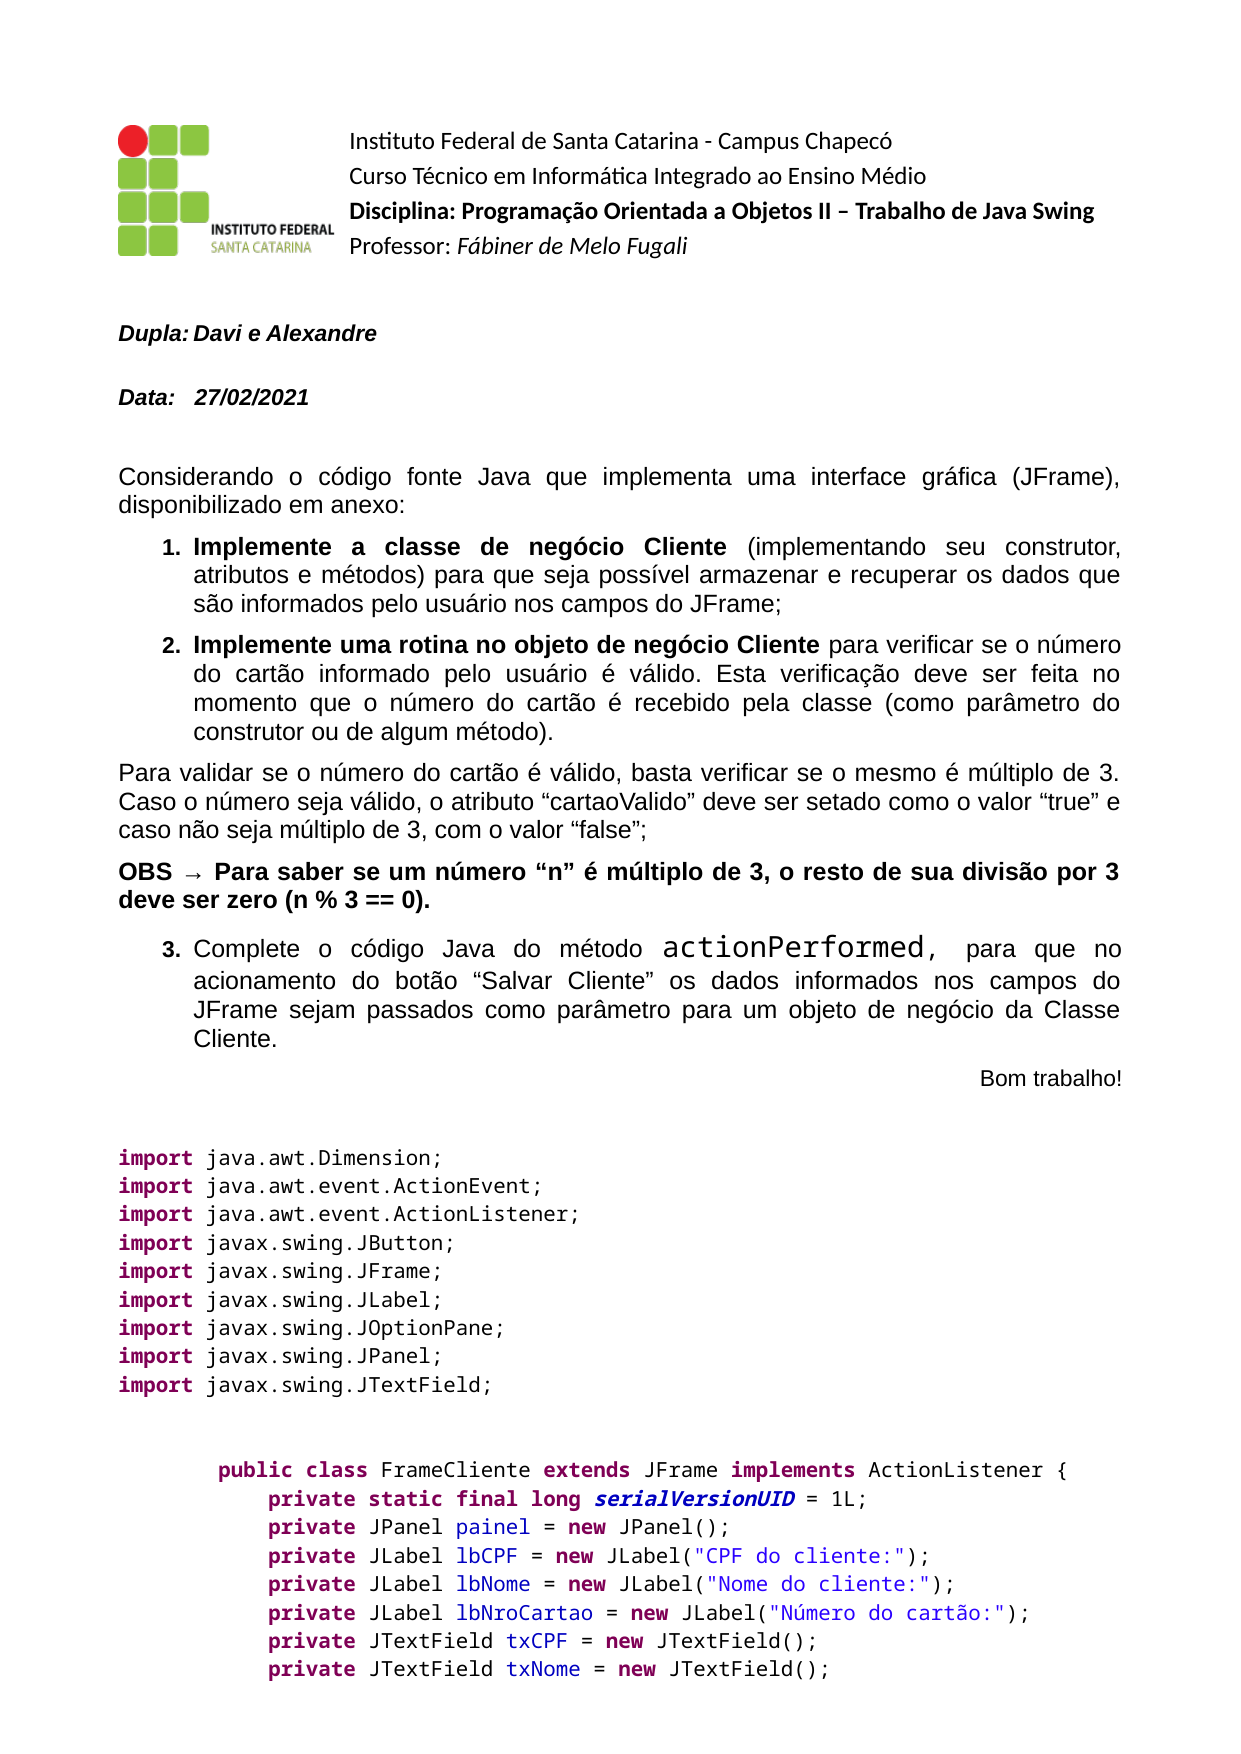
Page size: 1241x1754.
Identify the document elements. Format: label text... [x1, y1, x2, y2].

text import java.awt.Dimension; [118, 1143, 1122, 1171]
text Para validar se o número do cartão é válido, basta verificar se o mesmo é múltiplo de 3. Caso o número seja válido, o atributo “cartaoValido” deve ser setado como o valor “true” e caso não seja múltiplo de 3, com o valor “false”; [118, 758, 1122, 844]
text Considerando o código fonte Java que implementa uma interface gráfica (JFrame), disponibilizado em anexo: [118, 461, 1122, 519]
list Complete o código Java do método actionPerformed, para que no acionamento do botão “Salvar Cliente” os dados informados nos campos do JFrame sejam passados como parâmetro para um objeto de negócio da Classe Cliente. [156, 926, 1122, 1052]
text import javax.swing.JLabel; [118, 1285, 1122, 1313]
text import javax.swing.JOptionPane; [118, 1313, 1122, 1342]
table_header [118, 148, 128, 159]
subtitle Data: 27/02/2021 [118, 384, 1122, 410]
text private JTextField txNome = new JTextField(); [118, 1654, 1122, 1683]
text import javax.swing.JTextField; [118, 1370, 1122, 1398]
table_header [118, 118, 342, 271]
text public class FrameCliente extends JFrame implements ActionListener { [118, 1455, 1122, 1484]
text private JLabel lbNome = new JLabel("Nome do cliente:"); [118, 1569, 1122, 1598]
text import java.awt.event.ActionListener; [118, 1199, 1122, 1228]
list Implemente a classe de negócio Cliente (implementando seu construtor, atributos e métodos) para que seja possível armazenar e recuperar os dados que são informados pelo usuário nos campos do JFrame; [156, 531, 1122, 618]
text Bom trabalho! [118, 1065, 1122, 1091]
text private static final long serialVersionUID = 1L; [118, 1484, 1122, 1512]
text private JLabel lbNroCartao = new JLabel("Número do cartão:"); [118, 1598, 1122, 1626]
text import javax.swing.JButton; [118, 1228, 1122, 1256]
text private JPanel painel = new JPanel(); [118, 1512, 1122, 1541]
text import javax.swing.JPanel; [118, 1342, 1122, 1370]
text import java.awt.event.ActionEvent; [118, 1171, 1122, 1199]
subtitle Dupla: Davi e Alexandre [118, 320, 1122, 346]
text import javax.swing.JFrame; [118, 1256, 1122, 1285]
text private JTextField txCPF = new JTextField(); [118, 1626, 1122, 1654]
list Implemente uma rotina no objeto de negócio Cliente para verificar se o número do cartão informado pelo usuário é válido. Esta verificação deve ser feita no momento que o número do cartão é recebido pela classe (como parâmetro do construtor ou de algum método). [156, 630, 1122, 745]
table_header Instituto Federal de Santa Catarina - Campus Chapecó Curso Técnico em Informática Integrado ao Ensino Médio Disciplina: Programação Orientada a Objetos II – Trabalho de Java Swing Professor: Fábiner de Melo Fugali [342, 118, 1126, 271]
text OBS → Para saber se um número “n” é múltiplo de 3, o resto de sua divisão por 3 deve ser zero (n % 3 == 0). [118, 856, 1122, 914]
text private JLabel lbCPF = new JLabel("CPF do cliente:"); [118, 1541, 1122, 1569]
